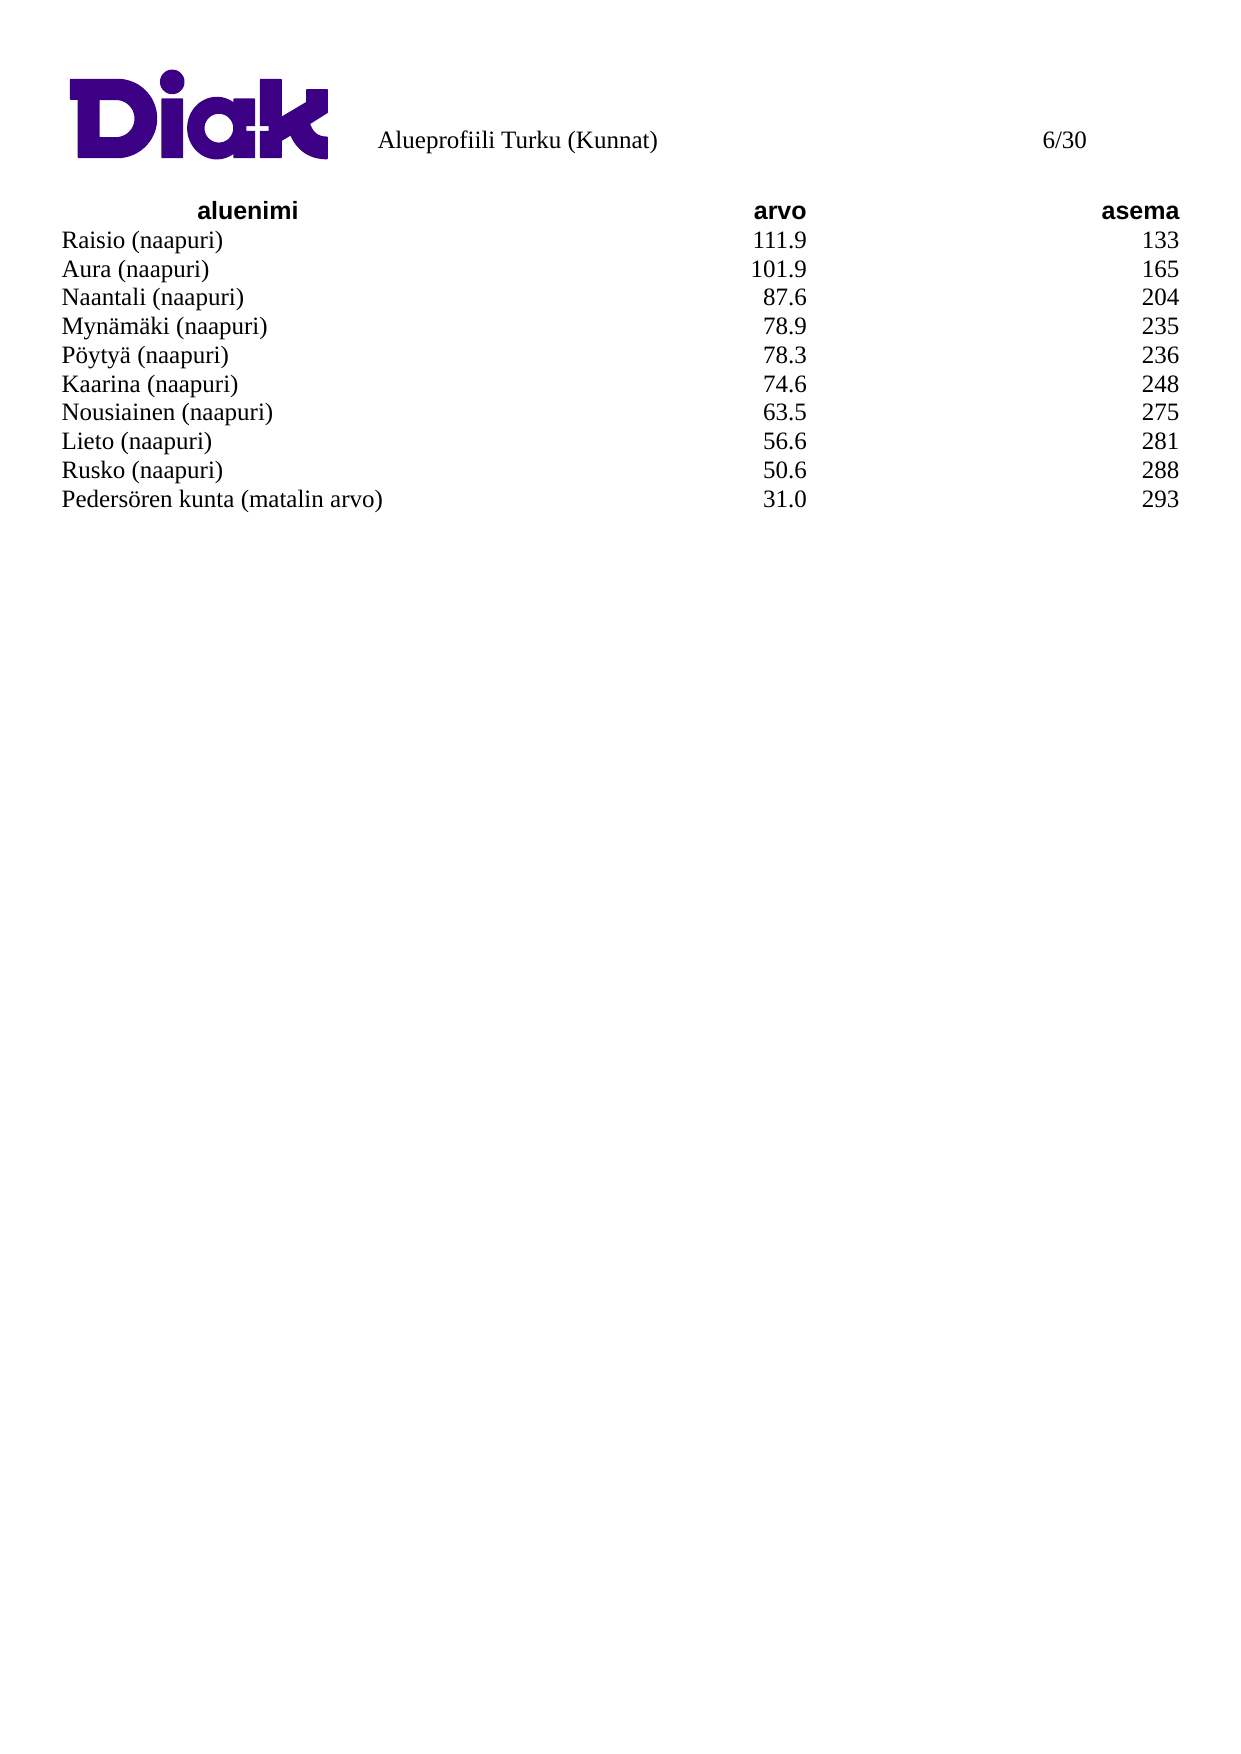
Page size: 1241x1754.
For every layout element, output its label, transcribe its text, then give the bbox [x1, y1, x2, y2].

table_cell Rusko (naapuri) [61, 455, 434, 484]
table_cell 235 [806, 311, 1179, 340]
table_cell Aura (naapuri) [61, 254, 434, 282]
table_header arvo [434, 196, 806, 225]
table_header asema [806, 196, 1179, 225]
table_cell 204 [806, 283, 1179, 311]
table_cell 87.6 [434, 283, 806, 311]
table_cell 133 [806, 225, 1179, 254]
table_cell 165 [806, 254, 1179, 282]
table_cell 50.6 [434, 455, 806, 484]
table_cell 31.0 [434, 484, 806, 512]
table_cell Kaarina (naapuri) [61, 369, 434, 397]
table_cell 248 [806, 369, 1179, 397]
table_cell 293 [806, 484, 1179, 512]
table_cell Raisio (naapuri) [61, 225, 434, 254]
table_cell Mynämäki (naapuri) [61, 311, 434, 340]
table_cell Pöytyä (naapuri) [61, 340, 434, 369]
table_cell Pedersören kunta (matalin arvo) [61, 484, 434, 512]
table_cell 101.9 [434, 254, 806, 282]
table_header aluenimi [61, 196, 434, 225]
table_cell 74.6 [434, 369, 806, 397]
table_cell 78.3 [434, 340, 806, 369]
table_cell 56.6 [434, 426, 806, 455]
table_cell Nousiainen (naapuri) [61, 398, 434, 426]
table_cell 275 [806, 398, 1179, 426]
table_cell Lieto (naapuri) [61, 426, 434, 455]
table_cell 288 [806, 455, 1179, 484]
table_cell 236 [806, 340, 1179, 369]
table_cell 78.9 [434, 311, 806, 340]
table_cell 111.9 [434, 225, 806, 254]
table_cell 63.5 [434, 398, 806, 426]
table_cell 281 [806, 426, 1179, 455]
table_cell Naantali (naapuri) [61, 283, 434, 311]
